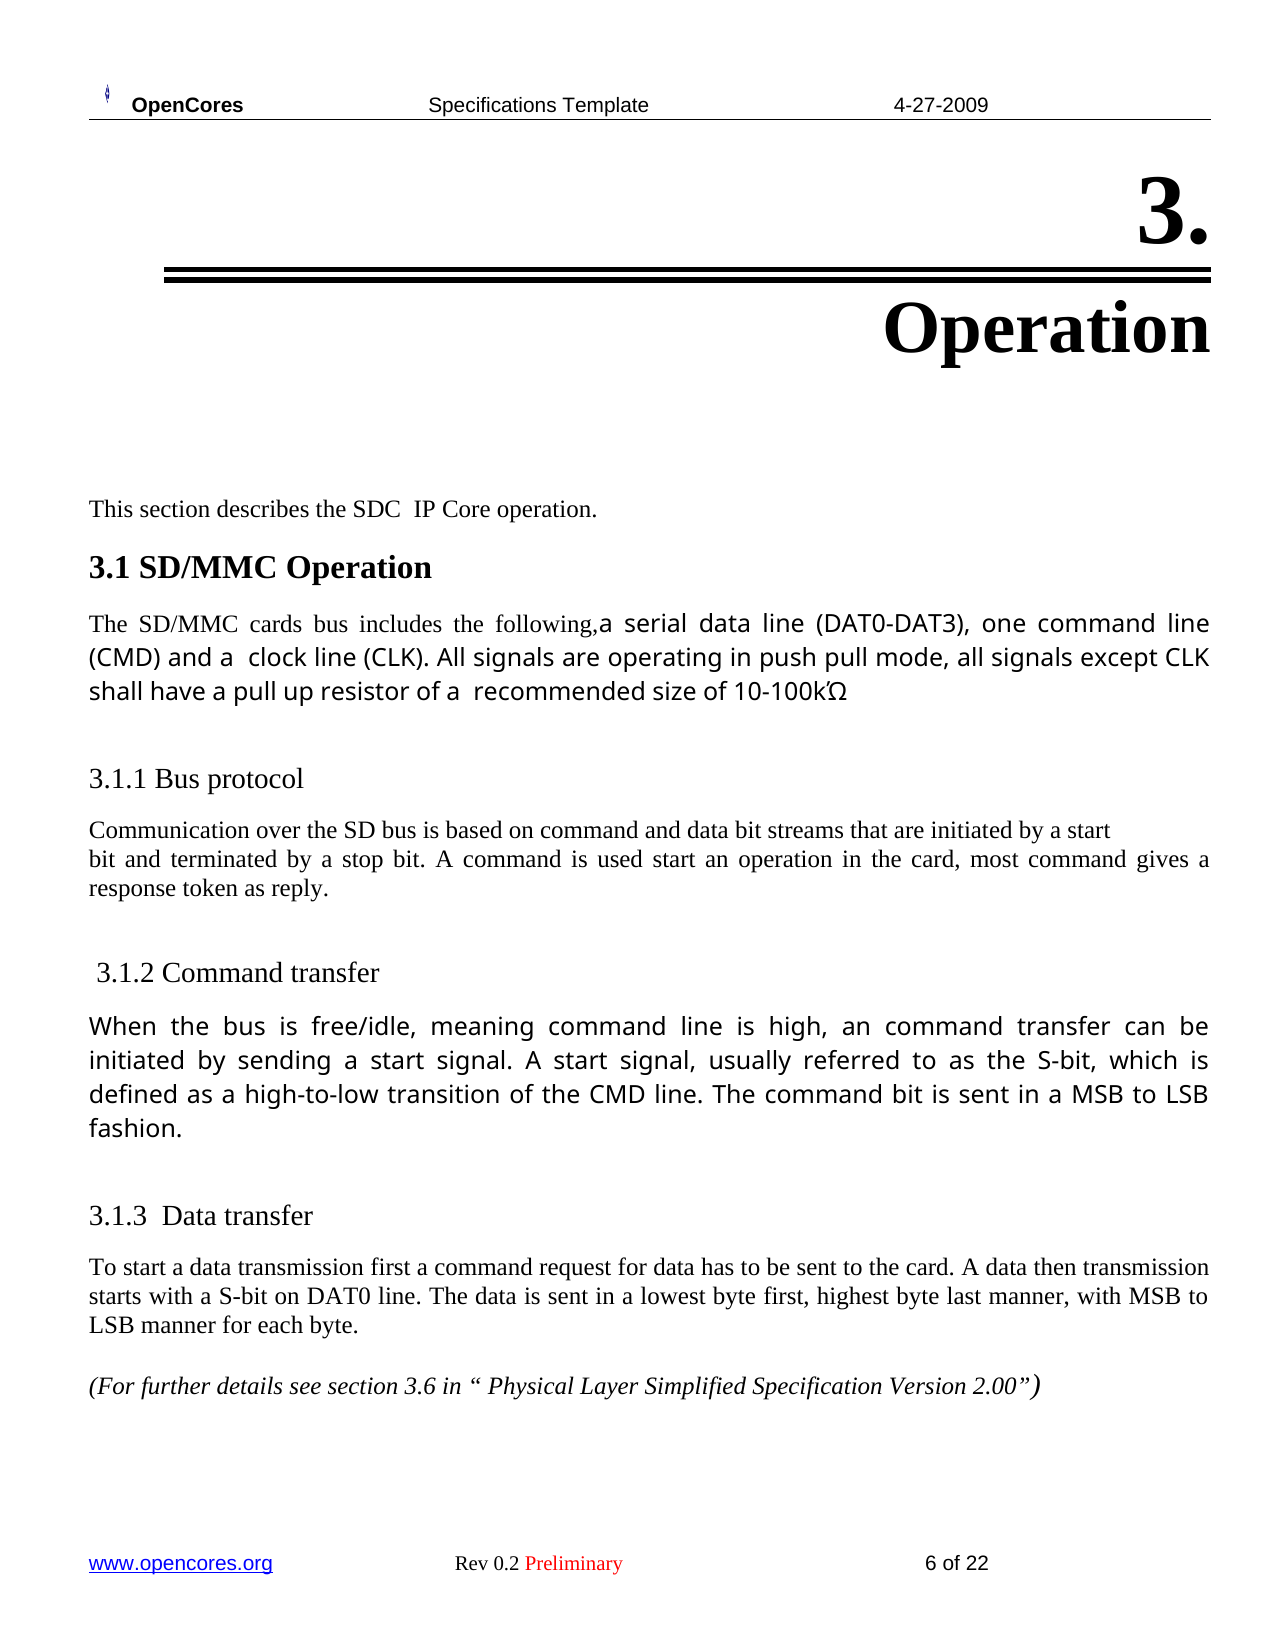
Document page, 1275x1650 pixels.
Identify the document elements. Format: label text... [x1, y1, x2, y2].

text bit and terminated by a stop bit. A command is used start an operation in the card, most command gives a response token as reply. [89, 844, 1211, 902]
text When the bus is free/idle, meaning command line is high, an command transfer can be initiated by sending a start signal. A start signal, usually referred to as the S-bit, which is defined as a high-to-low transition of the CMD line. The command bit is sent in a MSB to LSB fashion. [89, 1009, 1211, 1145]
text To start a data transmission first a command request for data has to be sent to the card. A data then transmission starts with a S-bit on DAT0 line. The data is sent in a lowest byte first, highest byte last manner, with MSB to LSB manner for each byte. [89, 1252, 1211, 1338]
subtitle Operation [89, 283, 1211, 369]
subtitle 3. [164, 150, 1211, 267]
subtitle 3.1.2 Command transfer [89, 955, 1211, 989]
subtitle 3.1 SD/MMC Operation [89, 547, 1211, 586]
text (For further details see section 3.6 in “ Physical Layer Simplified Specification Version 2.00”) [89, 1367, 1211, 1401]
text This section describes the SDC IP Core operation. [89, 494, 1211, 523]
text Communication over the SD bus is based on command and data bit streams that are initiated by a start [89, 815, 1211, 844]
subtitle [164, 272, 1211, 277]
subtitle 3.1.3 Data transfer [89, 1198, 1211, 1232]
text The SD/MMC cards bus includes the following,a serial data line (DAT0-DAT3), one command line (CMD) and a clock line (CLK). All signals are operating in push pull mode, all signals except CLK shall have a pull up resistor of a recommended size of 10-100kΏ [89, 606, 1211, 708]
subtitle 3.1.1 Bus protocol [89, 762, 1211, 795]
